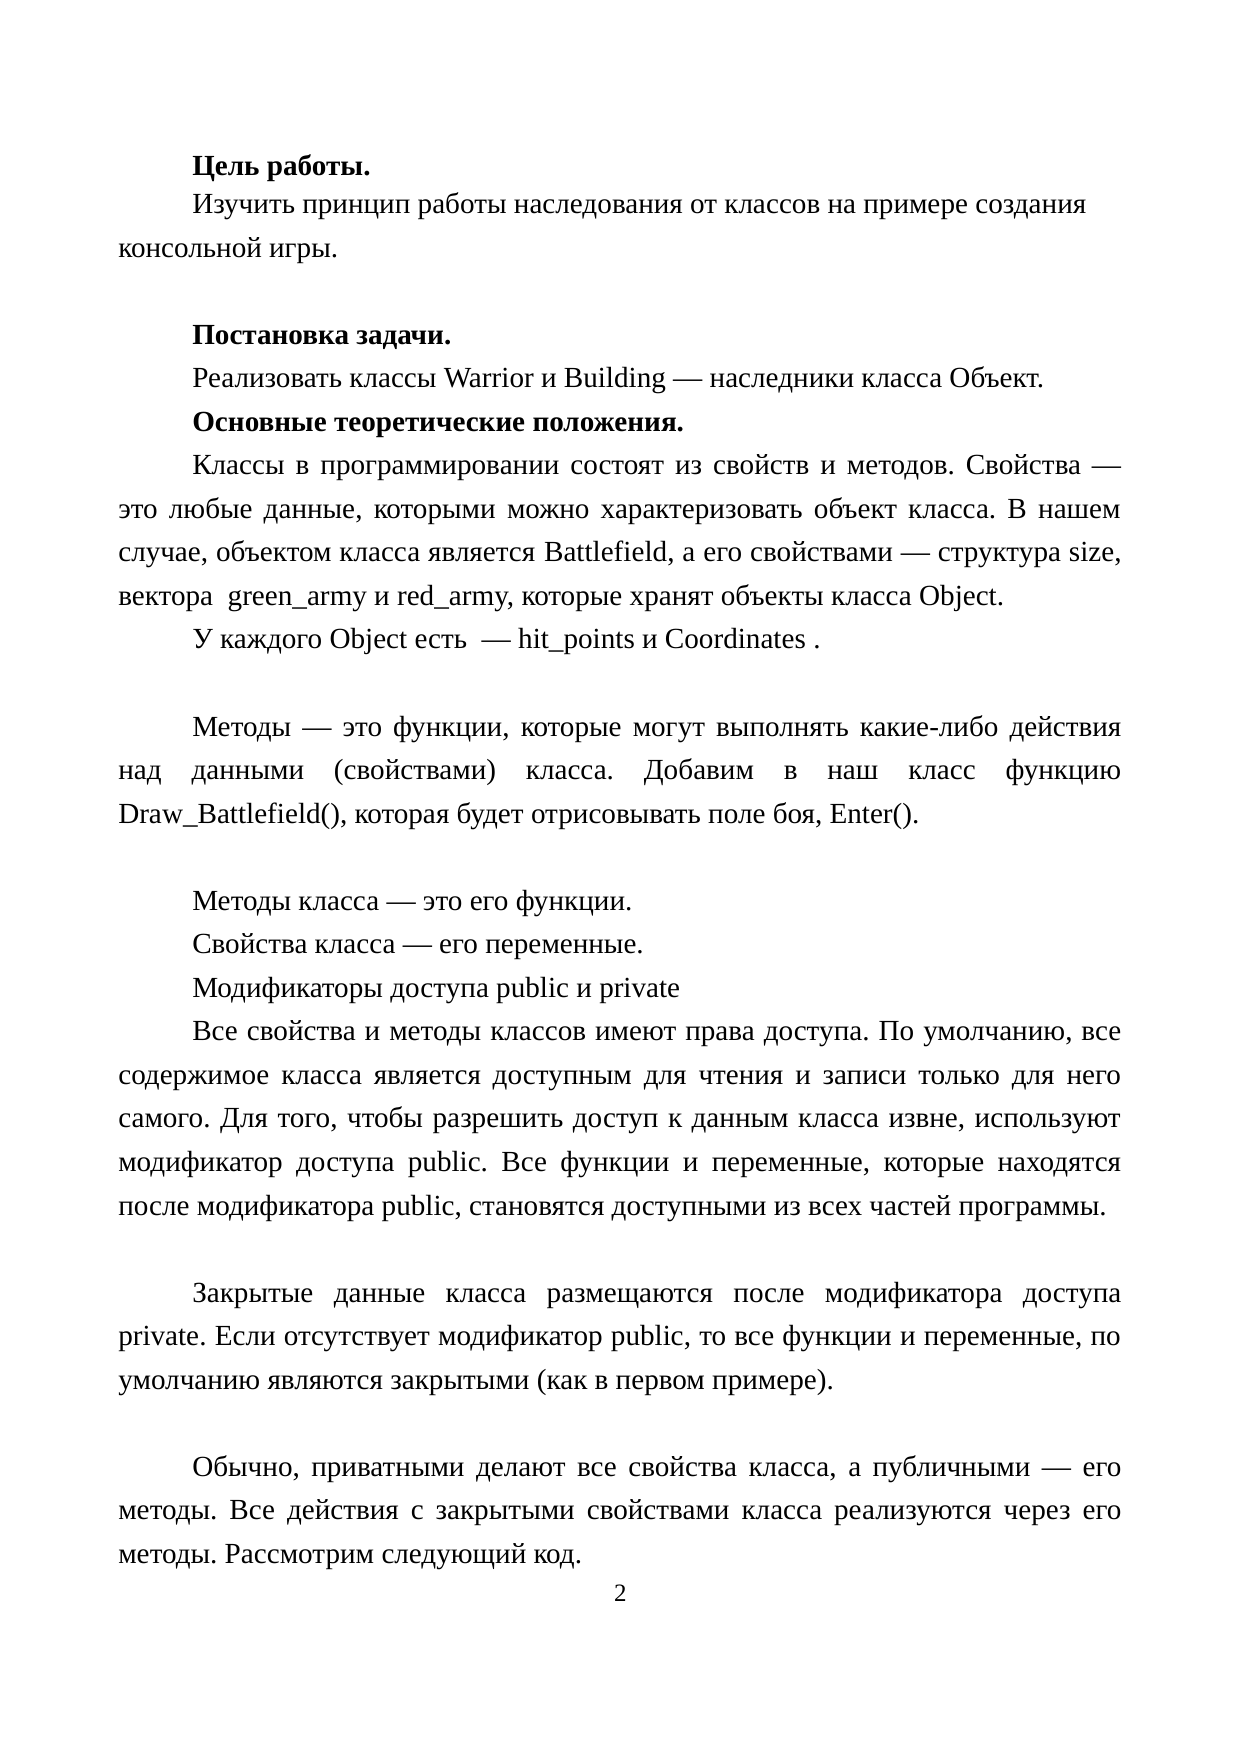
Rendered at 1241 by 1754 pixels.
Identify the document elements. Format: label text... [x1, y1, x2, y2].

text Классы в программировании состоят из свойств и методов. Свойства — это любые данные, которыми можно характеризовать объект класса. В нашем случае, объектом класса является Battlefield, а его свойствами — структура size, вектора green_army и red_army, которые хранят объекты класса Object. [118, 447, 1122, 612]
text Методы класса — это его функции. [118, 883, 1122, 916]
text Цель работы. [118, 148, 1122, 181]
text Постановка задачи. [118, 317, 1122, 350]
text Реализовать классы Warrior и Building — наследники класса Объект. [118, 360, 1122, 394]
text Закрытые данные класса размещаются после модификатора доступа private. Если отсутствует модификатор public, то все функции и переменные, по умолчанию являются закрытыми (как в первом примере). [118, 1275, 1122, 1395]
text Обычно, приватными делают все свойства класса, а публичными — его методы. Все действия с закрытыми свойствами класса реализуются через его методы. Рассмотрим следующий код. [118, 1449, 1122, 1569]
text Все свойства и методы классов имеют права доступа. По умолчанию, все содержимое класса является доступным для чтения и записи только для него самого. Для того, чтобы разрешить доступ к данным класса извне, используют модификатор доступа public. Все функции и переменные, которые находятся после модификатора public, становятся доступными из всех частей программы. [118, 1013, 1122, 1221]
text У каждого Object есть — hit_points и Coordinates . [118, 622, 1122, 655]
text Основные теоретические положения. [118, 404, 1122, 437]
text Изучить принцип работы наследования от классов на примере создания консольной игры. [118, 186, 1122, 263]
text Методы — это функции, которые могут выполнять какие-либо действия над данными (свойствами) класса. Добавим в наш класс функцию Draw_Battlefield(), которая будет отрисовывать поле боя, Enter(). [118, 709, 1122, 829]
text Свойства класса — его переменные. [118, 926, 1122, 960]
text Модификаторы доступа public и private [118, 970, 1122, 1003]
